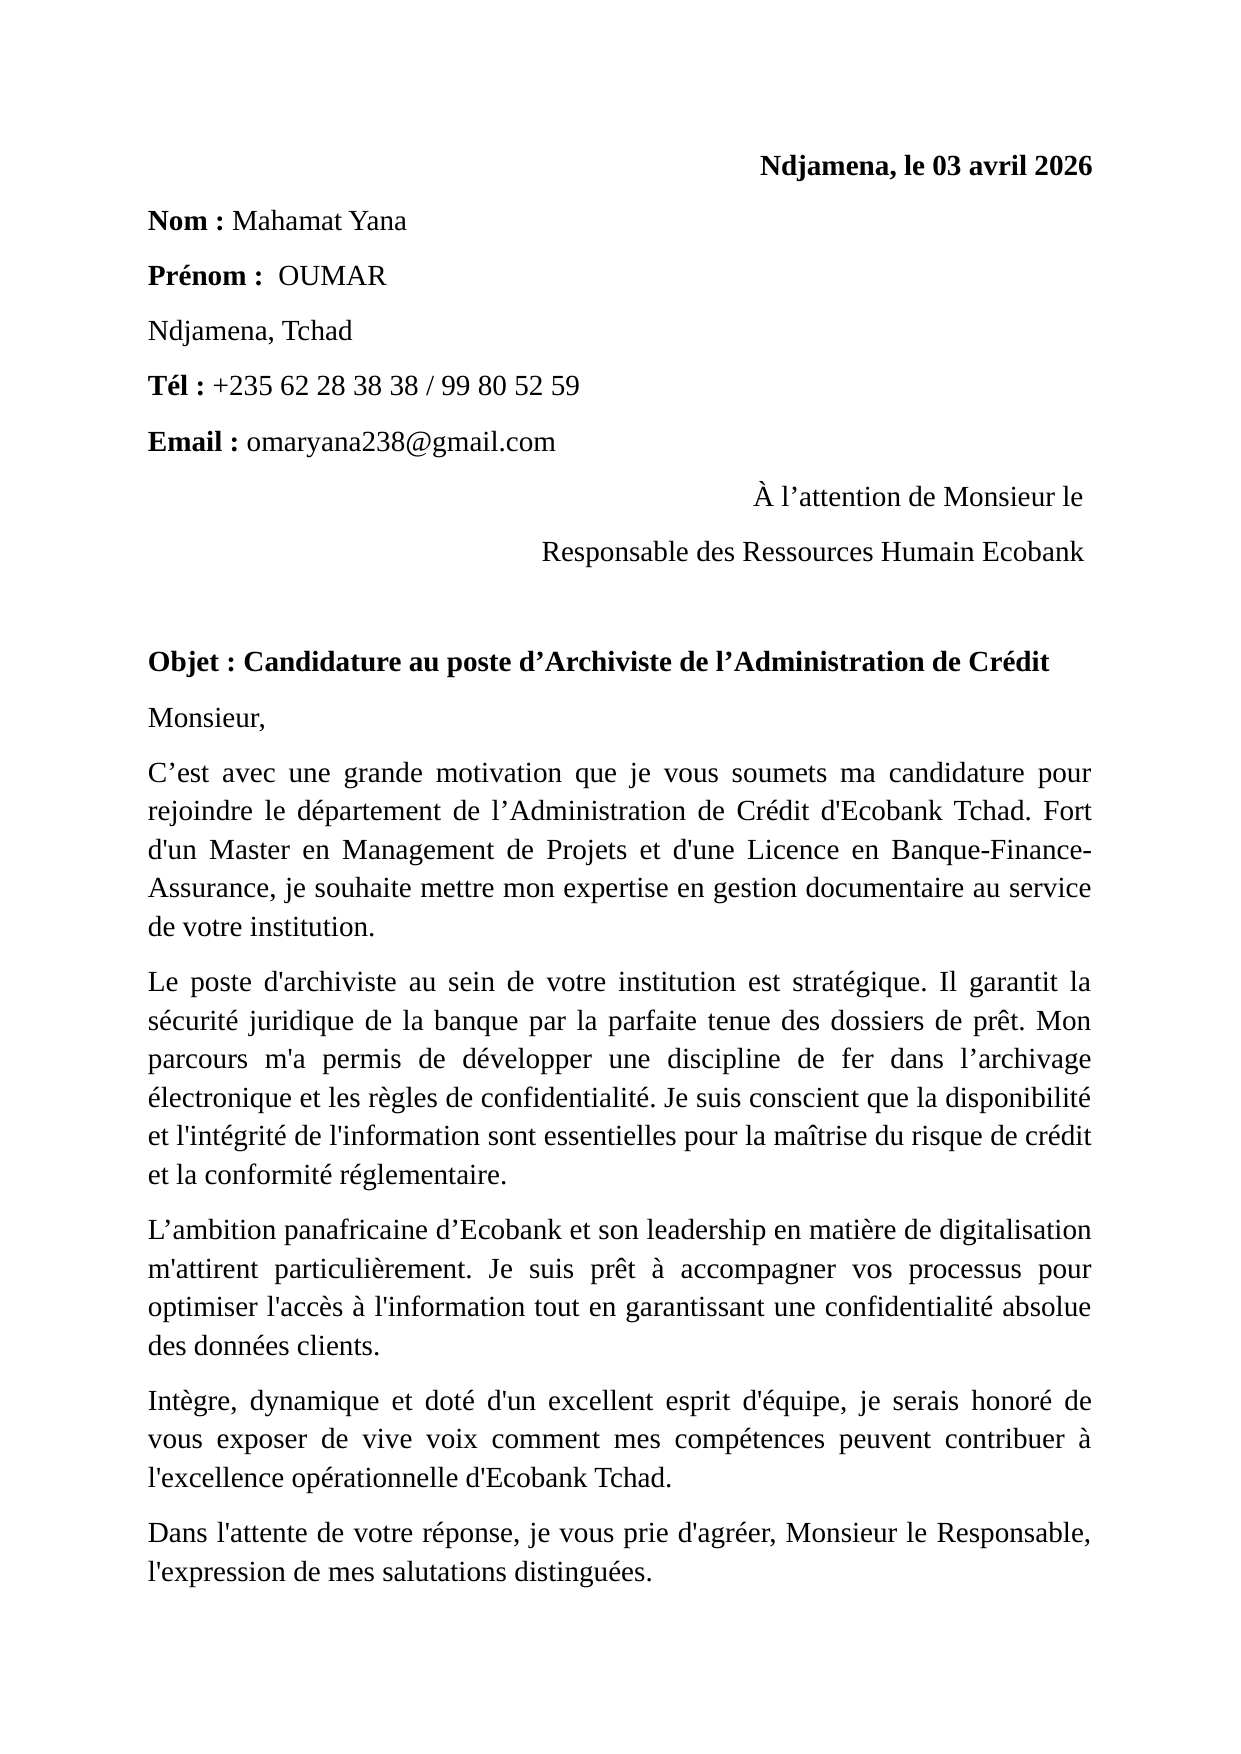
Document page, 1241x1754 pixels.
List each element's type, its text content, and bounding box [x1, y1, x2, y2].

text C’est avec une grande motivation que je vous soumets ma candidature pour rejoindre le département de l’Administration de Crédit d'Ecobank Tchad. Fort d'un Master en Management de Projets et d'une Licence en Banque-Finance-Assurance, je souhaite mettre mon expertise en gestion documentaire au service de votre institution. [148, 755, 1093, 943]
text Nom : Mahamat Yana [148, 203, 1093, 236]
text Ndjamena, le 03 avril 2026 [148, 148, 1093, 181]
text Monsieur, [148, 700, 1093, 733]
text L’ambition panafricaine d’Ecobank et son leadership en matière de digitalisation m'attirent particulièrement. Je suis prêt à accompagner vos processus pour optimiser l'accès à l'information tout en garantissant une confidentialité absolue des données clients. [148, 1212, 1093, 1361]
text Intègre, dynamique et doté d'un excellent esprit d'équipe, je serais honoré de vous exposer de vive voix comment mes compétences peuvent contribuer à l'excellence opérationnelle d'Ecobank Tchad. [148, 1383, 1093, 1494]
text Objet : Candidature au poste d’Archiviste de l’Administration de Crédit [148, 644, 1093, 678]
text Tél : +235 62 28 38 38 / 99 80 52 59 [148, 368, 1093, 402]
text Prénom : OUMAR [148, 258, 1093, 292]
text Email : omaryana238@gmail.com [148, 424, 1093, 457]
text Dans l'attente de votre réponse, je vous prie d'agréer, Monsieur le Responsable, l'expression de mes salutations distinguées. [148, 1515, 1093, 1587]
text Ndjamena, Tchad [148, 313, 1093, 347]
text À l’attention de Monsieur le [148, 479, 1093, 512]
text Responsable des Ressources Humain Ecobank [148, 534, 1093, 568]
text Le poste d'archiviste au sein de votre institution est stratégique. Il garantit la sécurité juridique de la banque par la parfaite tenue des dossiers de prêt. Mon parcours m'a permis de développer une discipline de fer dans l’archivage électronique et les règles de confidentialité. Je suis conscient que la disponibilité et l'intégrité de l'information sont essentielles pour la maîtrise du risque de crédit et la conformité réglementaire. [148, 964, 1093, 1191]
